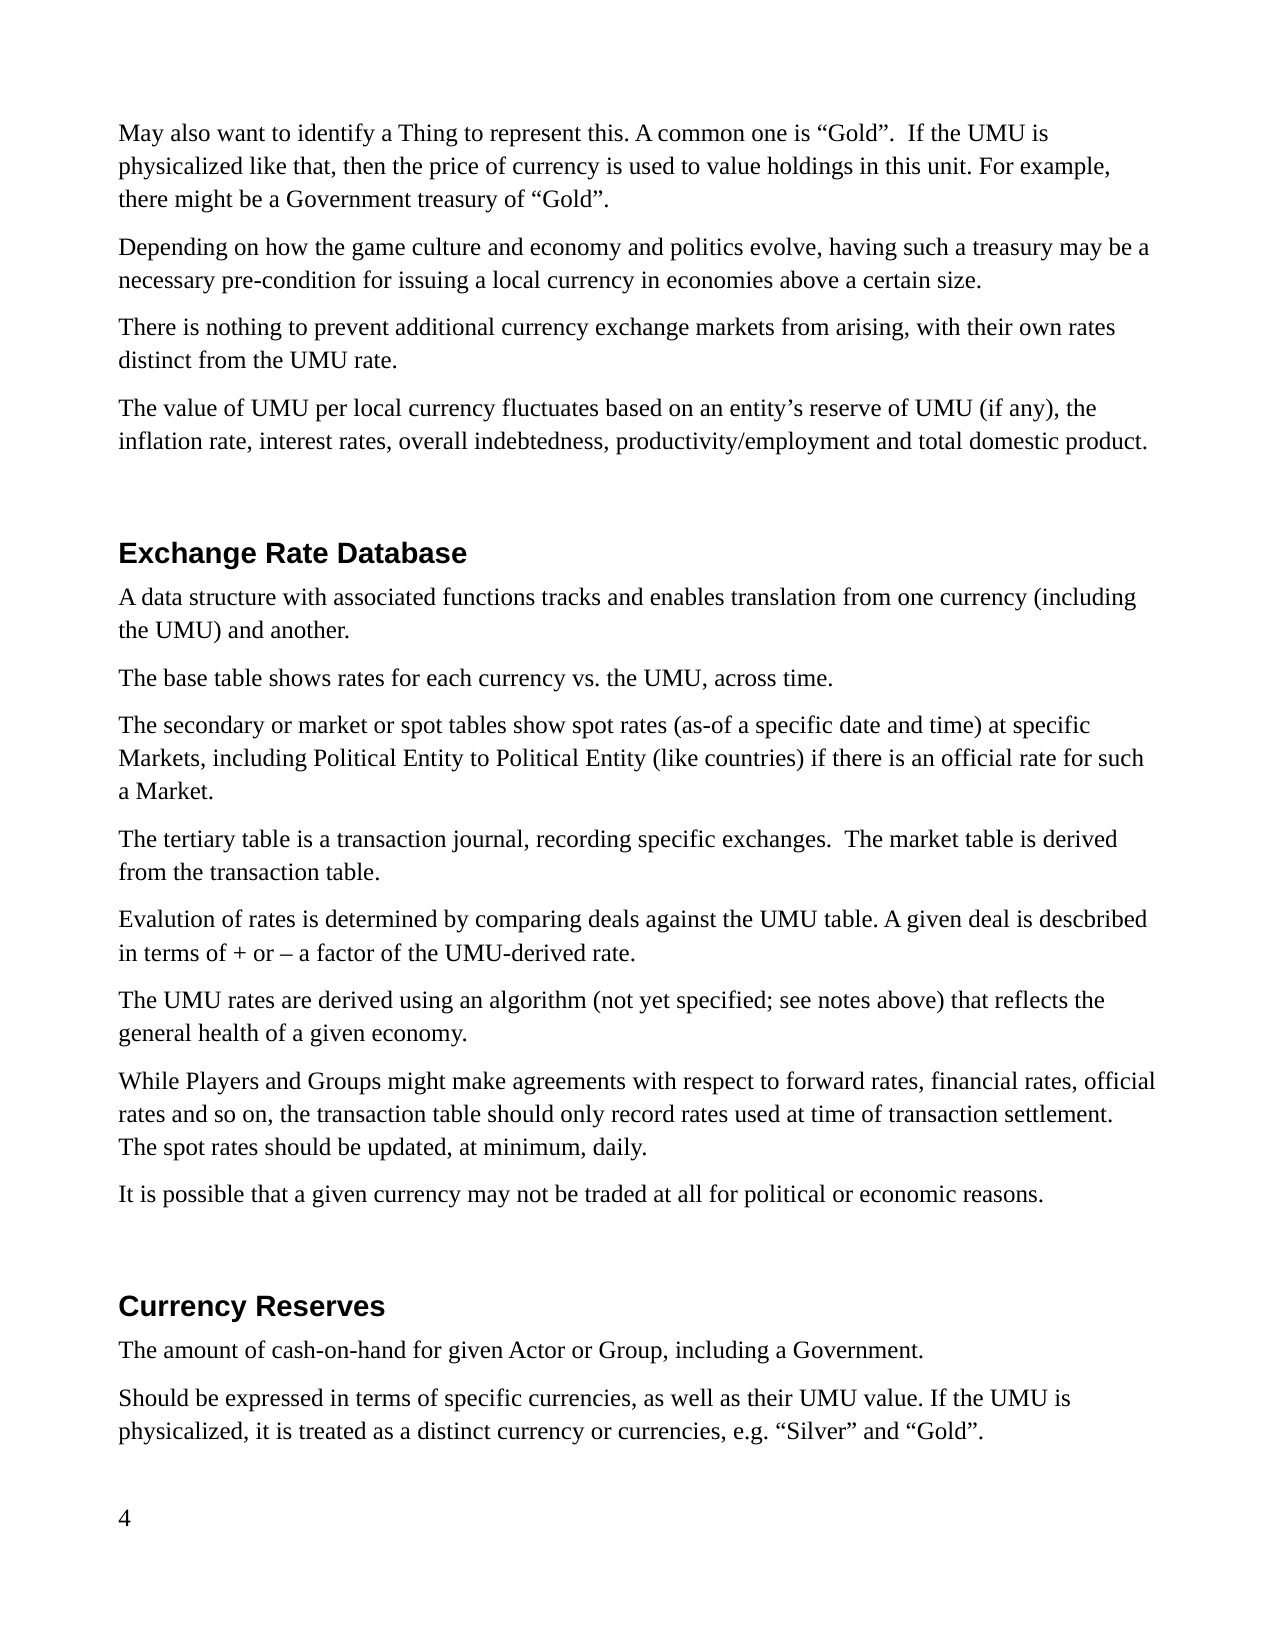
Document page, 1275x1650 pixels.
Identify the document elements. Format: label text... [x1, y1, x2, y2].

subtitle Exchange Rate Database [118, 536, 1157, 569]
text The secondary or market or spot tables show spot rates (as-of a specific date and time) at specific Markets, including Political Entity to Political Entity (like countries) if there is an official rate for such a Market. [118, 710, 1157, 805]
text A data structure with associated functions tracks and enables translation from one currency (including the UMU) and another. [118, 582, 1157, 644]
text There is nothing to prevent additional currency exchange markets from arising, with their own rates distinct from the UMU rate. [118, 312, 1157, 374]
text Depending on how the game culture and economy and politics evolve, having such a treasury may be a necessary pre-condition for issuing a local currency in economies above a certain size. [118, 232, 1157, 293]
text While Players and Groups might make agreements with respect to forward rates, financial rates, official rates and so on, the transaction table should only record rates used at time of transaction settlement. The spot rates should be updated, at minimum, daily. [118, 1066, 1157, 1161]
text The tertiary table is a transaction journal, recording specific exchanges. The market table is derived from the transaction table. [118, 824, 1157, 886]
text Should be expressed in terms of specific currencies, as well as their UMU value. If the UMU is physicalized, it is treated as a distinct currency or currencies, e.g. “Silver” and “Gold”. [118, 1383, 1157, 1445]
text The amount of cash-on-hand for given Actor or Group, including a Government. [118, 1336, 1157, 1364]
text The value of UMU per local currency fluctuates based on an entity’s reserve of UMU (if any), the inflation rate, interest rates, overall indebtedness, productivity/employment and total domestic product. [118, 393, 1157, 455]
text May also want to identify a Thing to represent this. A common one is “Gold”. If the UMU is physicalized like that, then the price of currency is used to value holdings in this unit. For example, there might be a Government treasury of “Gold”. [118, 118, 1157, 213]
text It is possible that a given currency may not be traded at all for political or economic reasons. [118, 1179, 1157, 1208]
subtitle Currency Reserves [118, 1289, 1157, 1323]
text The UMU rates are derived using an algorithm (not yet specified; see notes above) that reflects the general health of a given economy. [118, 985, 1157, 1047]
text Evalution of rates is determined by comparing deals against the UMU table. A given deal is descbribed in terms of + or – a factor of the UMU-derived rate. [118, 904, 1157, 966]
text The base table shows rates for each currency vs. the UMU, across time. [118, 663, 1157, 691]
